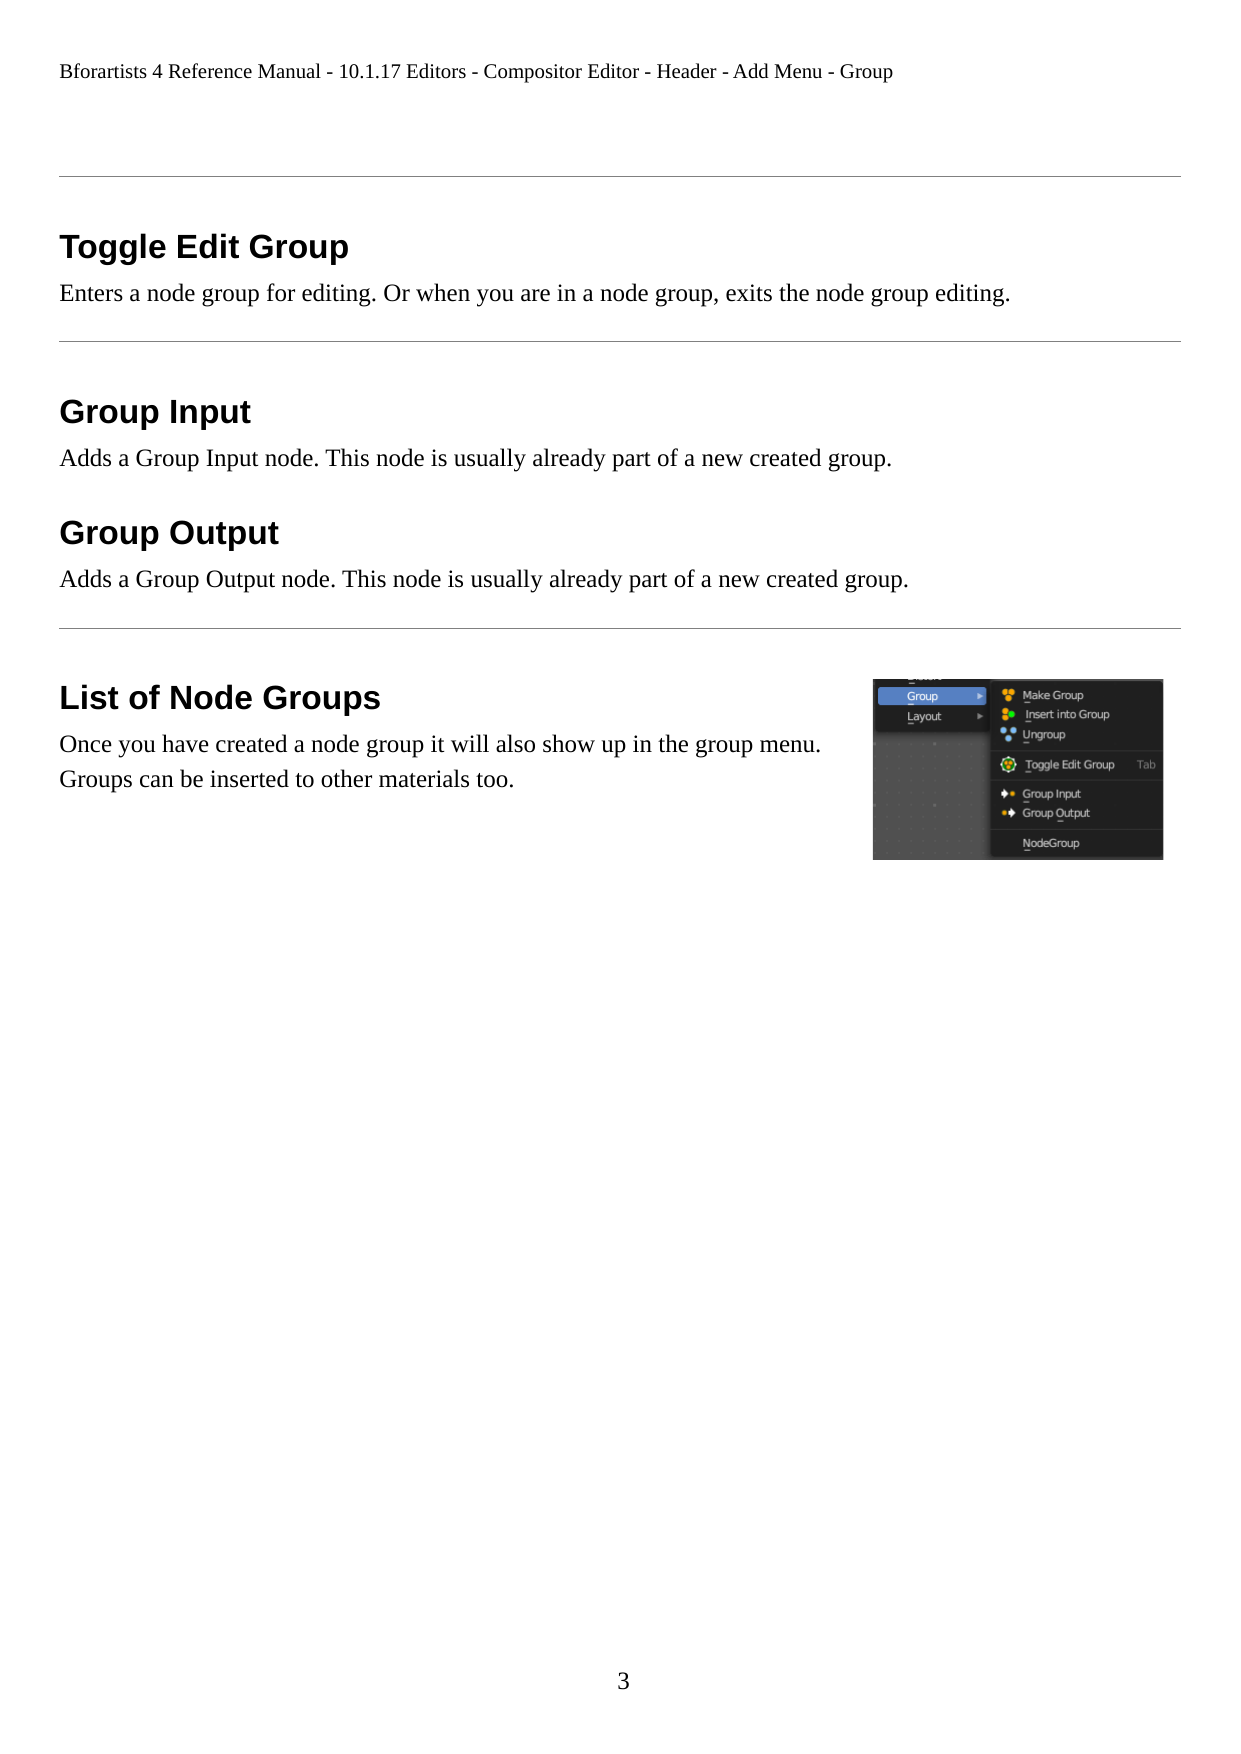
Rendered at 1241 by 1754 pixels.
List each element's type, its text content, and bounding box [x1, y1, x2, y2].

text Adds a Group Input node. This node is usually already part of a new created group. [59, 443, 1181, 472]
subtitle Group Input [59, 392, 1181, 431]
text Once you have created a node group it will also show up in the group menu. Groups can be inserted to other materials too. [59, 729, 872, 792]
subtitle List of Node Groups [59, 678, 1181, 717]
text Adds a Group Output node. This node is usually already part of a new created group. [59, 564, 1181, 593]
picture [872, 679, 1164, 860]
text Enters a node group for editing. Or when you are in a node group, exits the node group editing. [59, 278, 1181, 307]
subtitle Group Output [59, 513, 1181, 552]
subtitle Toggle Edit Group [59, 227, 1181, 265]
